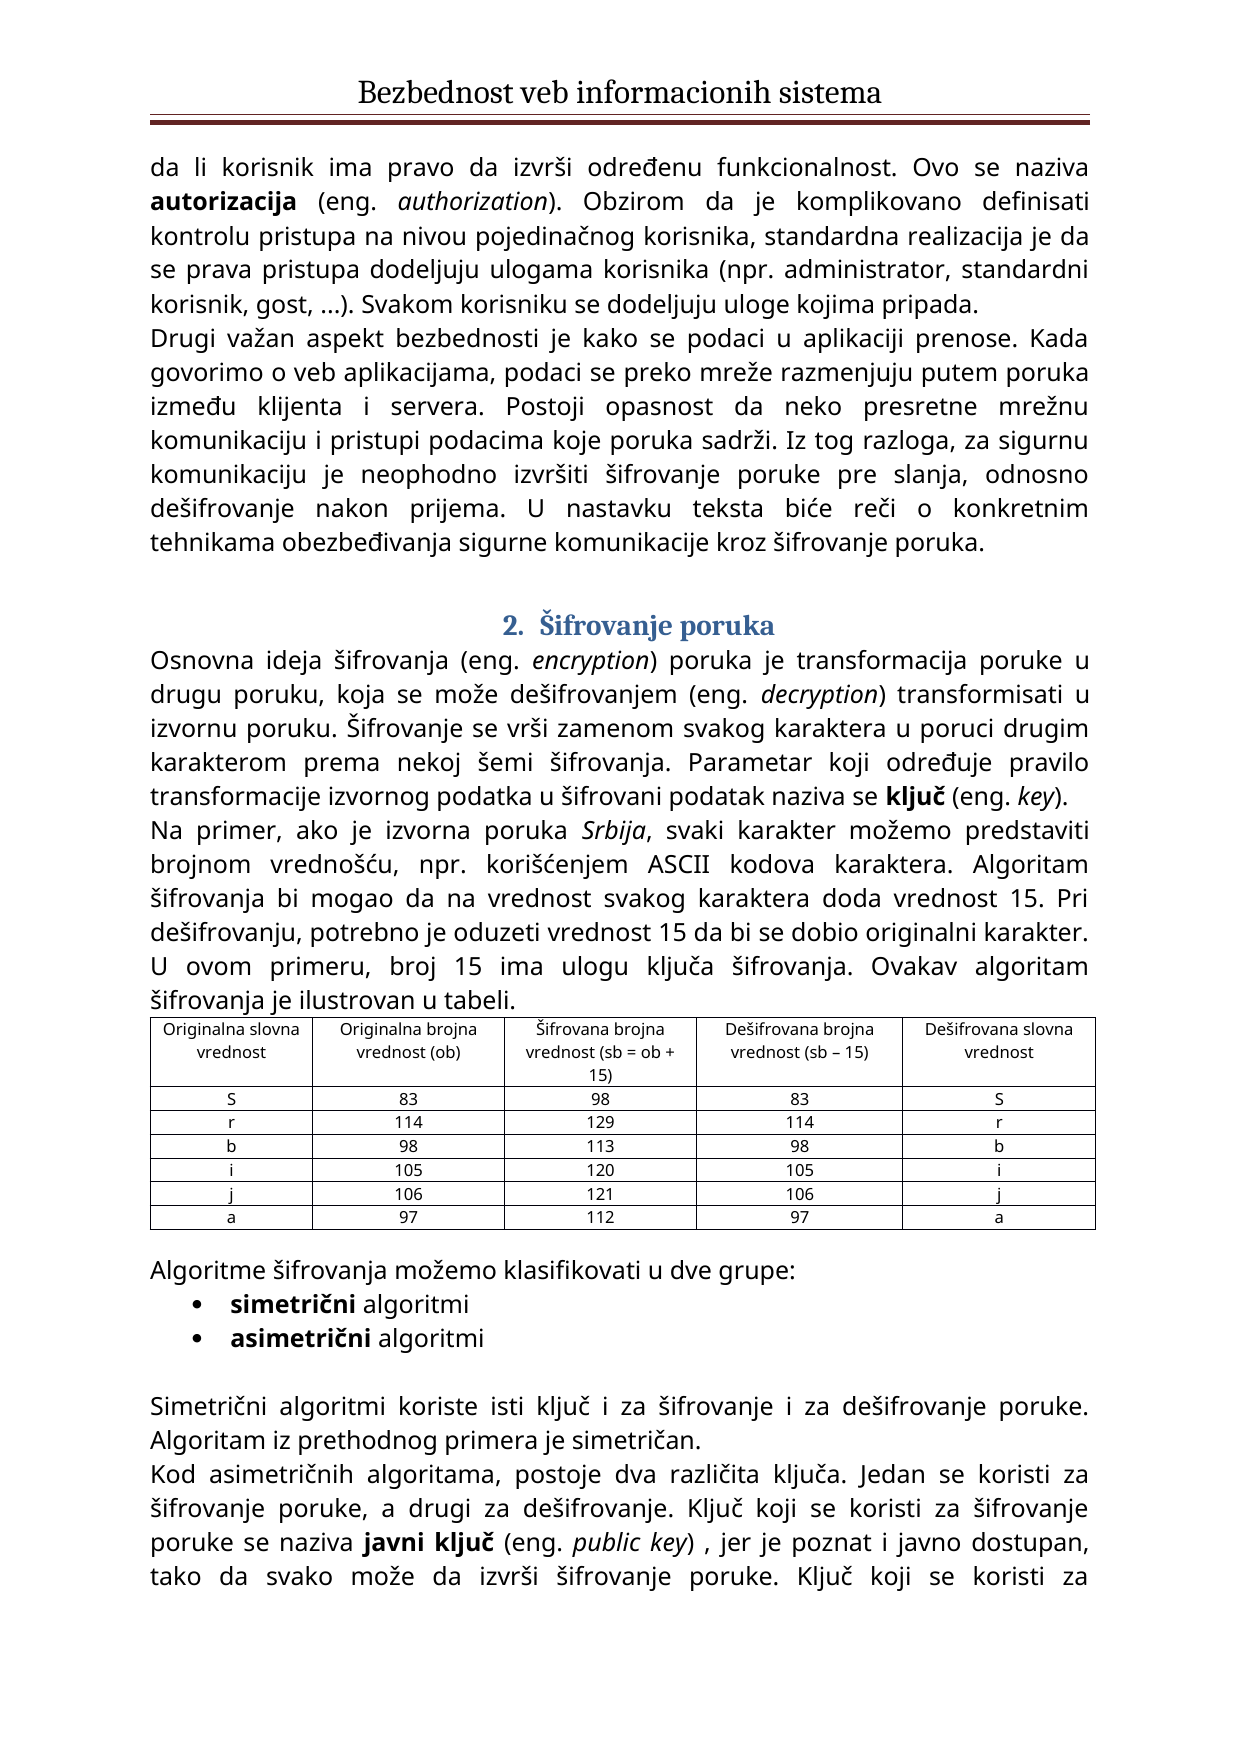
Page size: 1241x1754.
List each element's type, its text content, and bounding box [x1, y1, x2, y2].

list Simetrični algoritmi koriste isti ključ i za šifrovanje i za dešifrovanje poruke. Algoritam iz prethodnog primera je simetričan. [150, 1389, 1090, 1457]
text Algoritme šifrovanja možemo klasifikovati u dve grupe: [150, 1252, 1090, 1286]
table_cell 129 [505, 1111, 696, 1134]
text Osnovna ideja šifrovanja (eng. encryption) poruka je transformacija poruke u drugu poruku, koja se može dešifrovanjem (eng. decryption) transformisati u izvornu poruku. Šifrovanje se vrši zamenom svakog karaktera u poruci drugim karakterom prema nekoj šemi šifrovanja. Parametar koji određuje pravilo transformacije izvornog podatka u šifrovani podatak naziva se ključ (eng. key). [150, 642, 1090, 813]
table_cell a [151, 1206, 312, 1229]
table_cell b [151, 1135, 312, 1157]
subtitle Šifrovanje poruka [185, 609, 1090, 642]
table_cell 97 [697, 1206, 902, 1229]
list asimetrični algoritmi [193, 1321, 1090, 1354]
table_cell 98 [697, 1135, 902, 1157]
table_cell S [151, 1087, 312, 1110]
table_cell a [903, 1206, 1095, 1229]
table_cell 105 [313, 1159, 504, 1181]
table_cell 105 [697, 1159, 902, 1181]
table_cell 120 [505, 1159, 696, 1181]
table_cell j [903, 1182, 1095, 1205]
table_cell 113 [505, 1135, 696, 1157]
table_header Dešifrovana slovna vrednost [903, 1018, 1095, 1086]
text Drugi važan aspekt bezbednosti je kako se podaci u aplikaciji prenose. Kada govorimo o veb aplikacijama, podaci se preko mreže razmenjuju putem poruka između klijenta i servera. Postoji opasnost da neko presretne mrežnu komunikaciju i pristupi podacima koje poruka sadrži. Iz tog razloga, za sigurnu komunikaciju je neophodno izvršiti šifrovanje poruke pre slanja, odnosno dešifrovanje nakon prijema. U nastavku teksta biće reči o konkretnim tehnikama obezbeđivanja sigurne komunikacije kroz šifrovanje poruka. [150, 320, 1090, 559]
table_cell 121 [505, 1182, 696, 1205]
table_cell 83 [313, 1087, 504, 1110]
table_cell 97 [313, 1206, 504, 1229]
table_cell 98 [505, 1087, 696, 1110]
table_cell r [151, 1111, 312, 1134]
table_cell S [903, 1087, 1095, 1110]
table_cell 114 [313, 1111, 504, 1134]
table_cell b [903, 1135, 1095, 1157]
table_header Šifrovana brojna vrednost (sb = ob + 15) [505, 1018, 696, 1086]
table_cell 98 [313, 1135, 504, 1157]
table_cell 106 [697, 1182, 902, 1205]
text da li korisnik ima pravo da izvrši određenu funkcionalnost. Ovo se naziva autorizacija (eng. authorization). Obzirom da je komplikovano definisati kontrolu pristupa na nivou pojedinačnog korisnika, standardna realizacija je da se prava pristupa dodeljuju ulogama korisnika (npr. administrator, standardni korisnik, gost, ...). Svakom korisniku se dodeljuju uloge kojima pripada. [150, 150, 1090, 320]
table_cell i [151, 1159, 312, 1181]
table_cell 106 [313, 1182, 504, 1205]
table_cell i [903, 1159, 1095, 1181]
table_cell 114 [697, 1111, 902, 1134]
table_cell j [151, 1182, 312, 1205]
list Kod asimetričnih algoritama, postoje dva različita ključa. Jedan se koristi za šifrovanje poruke, a drugi za dešifrovanje. Ključ koji se koristi za šifrovanje poruke se naziva javni ključ (eng. public key) , jer je poznat i javno dostupan, tako da svako može da izvrši šifrovanje poruke. Ključ koji se koristi za [150, 1457, 1090, 1593]
table_header Originalna brojna vrednost (ob) [313, 1018, 504, 1086]
text Na primer, ako je izvorna poruka Srbija, svaki karakter možemo predstaviti brojnom vrednošću, npr. korišćenjem ASCII kodova karaktera. Algoritam šifrovanja bi mogao da na vrednost svakog karaktera doda vrednost 15. Pri dešifrovanju, potrebno je oduzeti vrednost 15 da bi se dobio originalni karakter. U ovom primeru, broj 15 ima ulogu ključa šifrovanja. Ovakav algoritam šifrovanja je ilustrovan u tabeli. [150, 813, 1090, 1017]
list simetrični algoritmi [193, 1286, 1090, 1321]
table_cell 83 [697, 1087, 902, 1110]
table_cell r [903, 1111, 1095, 1134]
table_header Dešifrovana brojna vrednost (sb – 15) [697, 1018, 902, 1086]
table_header Originalna slovna vrednost [151, 1018, 312, 1086]
table_cell 112 [505, 1206, 696, 1229]
